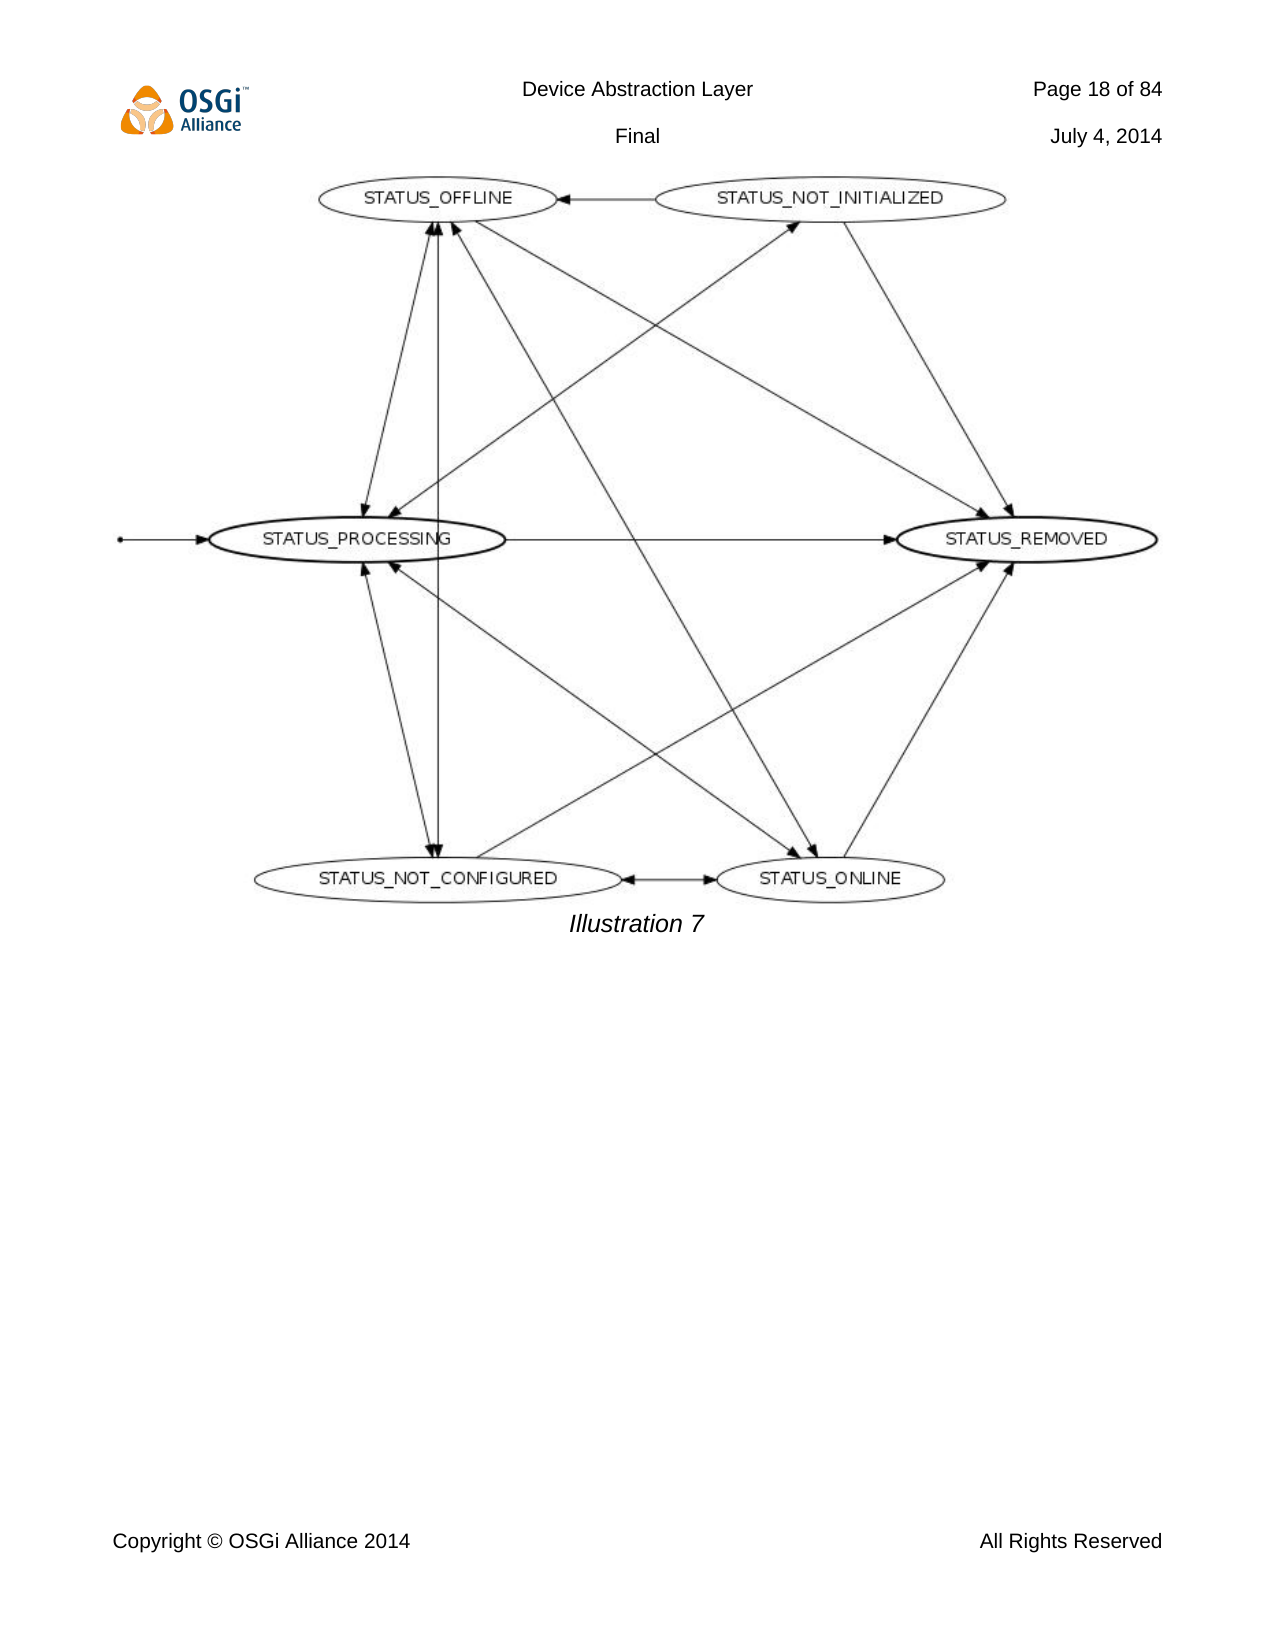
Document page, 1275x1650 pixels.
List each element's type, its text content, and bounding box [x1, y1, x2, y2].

text Illustration 7 [112, 909, 1162, 937]
picture [113, 78, 257, 142]
picture [112, 171, 1163, 909]
